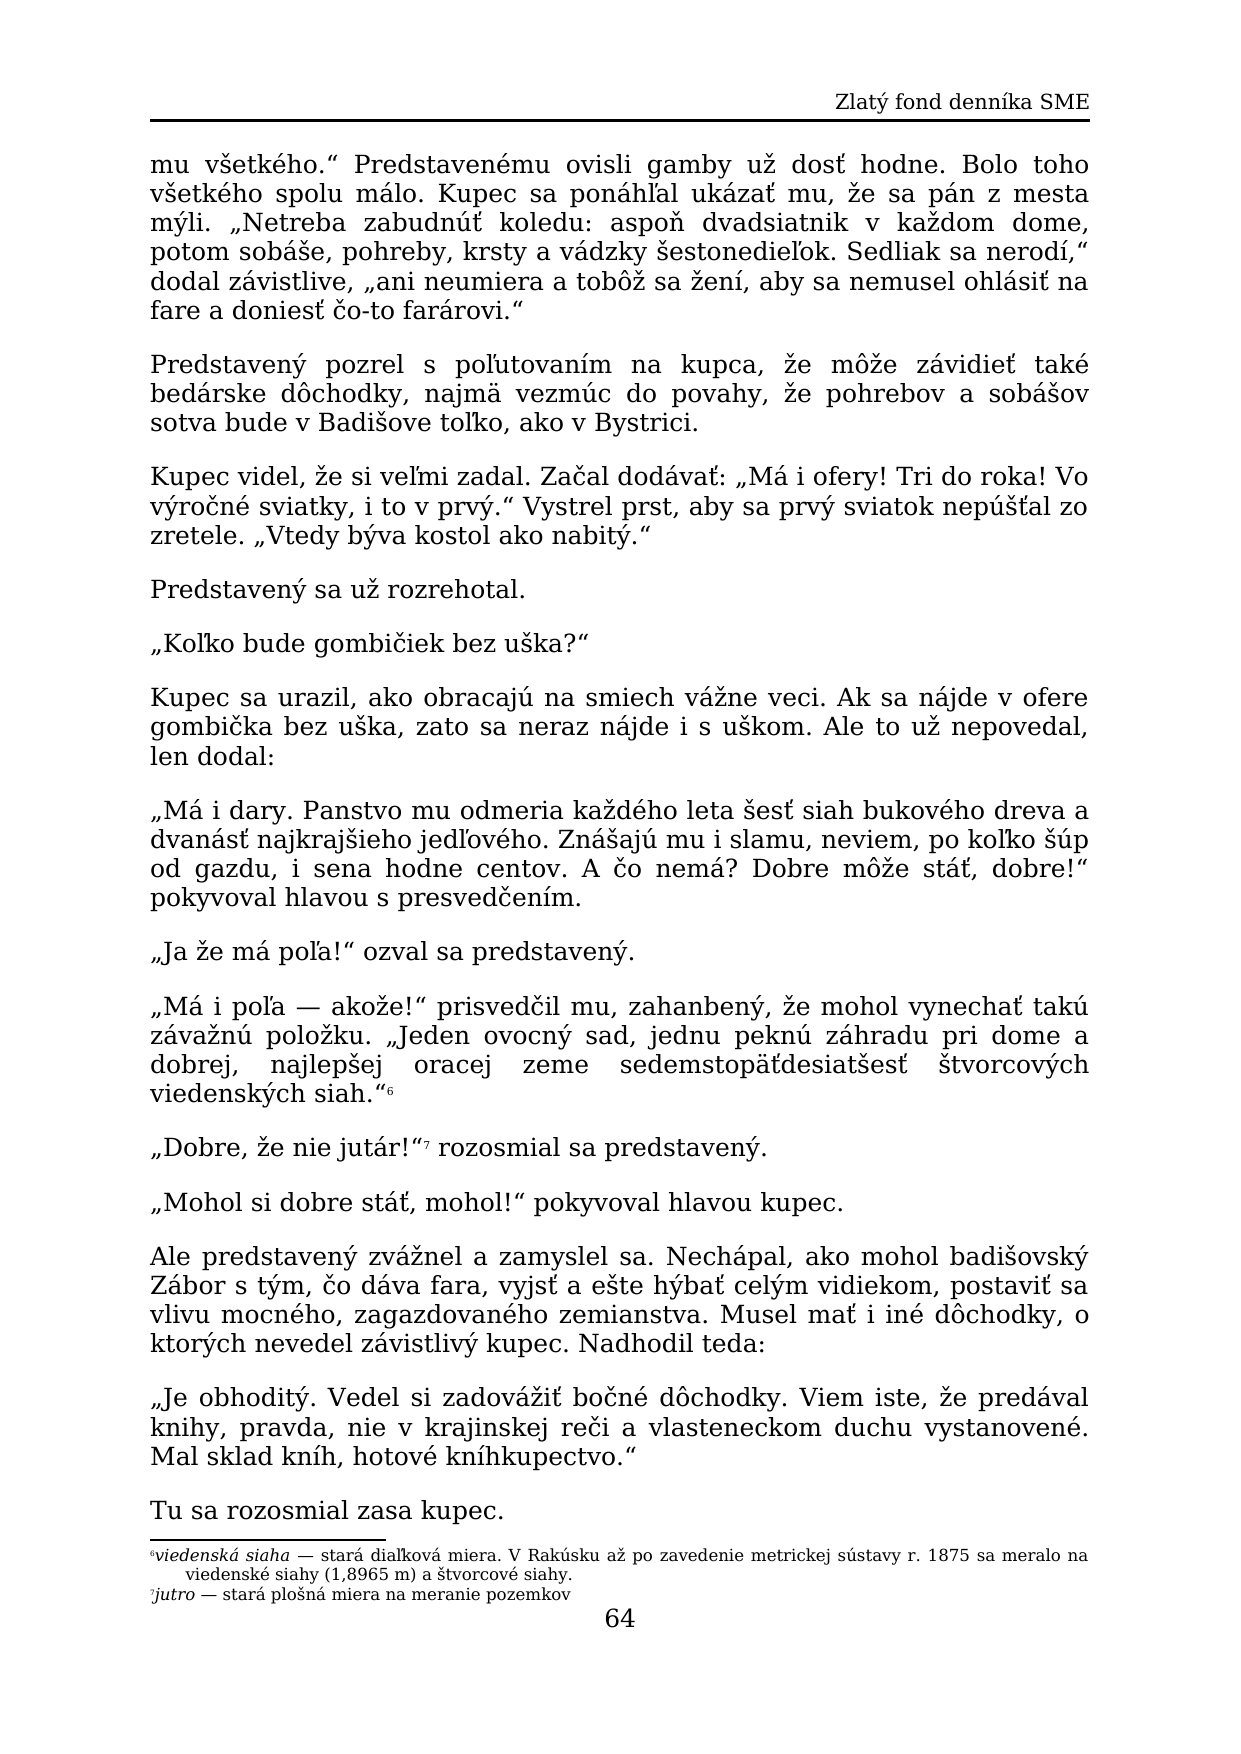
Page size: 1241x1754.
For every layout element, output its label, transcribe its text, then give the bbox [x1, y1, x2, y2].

text „Ja že má poľa!“ ozval sa predstavený. [150, 937, 1090, 967]
text 6viedenská siaha — stará diaľková miera. V Rakúsku až po zavedenie metrickej sústavy r. 1875 sa meralo na viedenské siahy (1,8965 m) a štvorcové siahy. [150, 1546, 1090, 1584]
text „Mohol si dobre stáť, mohol!“ pokyvoval hlavou kupec. [150, 1188, 1090, 1217]
text „Má i dary. Panstvo mu odmeria každého leta šesť siah bukového dreva a dvanásť najkrajšieho jedľového. Znášajú mu i slamu, neviem, po koľko šúp od gazdu, i sena hodne centov. A čo nemá? Dobre môže stáť, dobre!“ pokyvoval hlavou s presvedčením. [150, 796, 1090, 912]
text Predstavený pozrel s poľutovaním na kupca, že môže závidieť také bedárske dôchodky, najmä vezmúc do povahy, že pohrebov a sobášov sotva bude v Badišove toľko, ako v Bystrici. [150, 350, 1090, 437]
text Tu sa rozosmial zasa kupec. [150, 1496, 1090, 1525]
text „Dobre, že nie jutár!“7 rozosmial sa predstavený. [150, 1133, 1090, 1163]
text 7jutro — stará plošná miera na meranie pozemkov [150, 1584, 1090, 1604]
text „Koľko bude gombičiek bez uška?“ [150, 629, 1090, 658]
text Kupec sa urazil, ako obracajú na smiech vážne veci. Ak sa nájde v ofere gombička bez uška, zato sa neraz nájde i s uškom. Ale to už nepovedal, len dodal: [150, 683, 1090, 771]
text Kupec videl, že si veľmi zadal. Začal dodávať: „Má i ofery! Tri do roka! Vo výročné sviatky, i to v prvý.“ Vystrel prst, aby sa prvý sviatok nepúšťal zo zretele. „Vtedy býva kostol ako nabitý.“ [150, 462, 1090, 550]
text „Má i poľa — akože!“ prisvedčil mu, zahanbený, že mohol vynechať takú závažnú položku. „Jeden ovocný sad, jednu peknú záhradu pri dome a dobrej, najlepšej oracej zeme sedemstopäťdesiatšesť štvorcových viedenských siah.“6 [150, 992, 1090, 1108]
text Ale predstavený zvážnel a zamyslel sa. Nechápal, ako mohol badišovský Zábor s tým, čo dáva fara, vyjsť a ešte hýbať celým vidiekom, postaviť sa vlivu mocného, zagazdovaného zemianstva. Musel mať i iné dôchodky, o ktorých nevedel závistlivý kupec. Nadhodil teda: [150, 1242, 1090, 1358]
text „Je obhoditý. Vedel si zadovážiť bočné dôchodky. Viem iste, že predával knihy, pravda, nie v krajinskej reči a vlasteneckom duchu vystanovené. Mal sklad kníh, hotové kníhkupectvo.“ [150, 1383, 1090, 1471]
text Predstavený sa už rozrehotal. [150, 575, 1090, 604]
text mu všetkého.“ Predstavenému ovisli gamby už dosť hodne. Bolo toho všetkého spolu málo. Kupec sa ponáhľal ukázať mu, že sa pán z mesta mýli. „Netreba zabudnúť koledu: aspoň dvadsiatnik v každom dome, potom sobáše, pohreby, krsty a vádzky šestonedieľok. Sedliak sa nerodí,“ dodal závistlive, „ani neumiera a tobôž sa žení, aby sa nemusel ohlásiť na fare a doniesť čo-to farárovi.“ [150, 150, 1090, 325]
